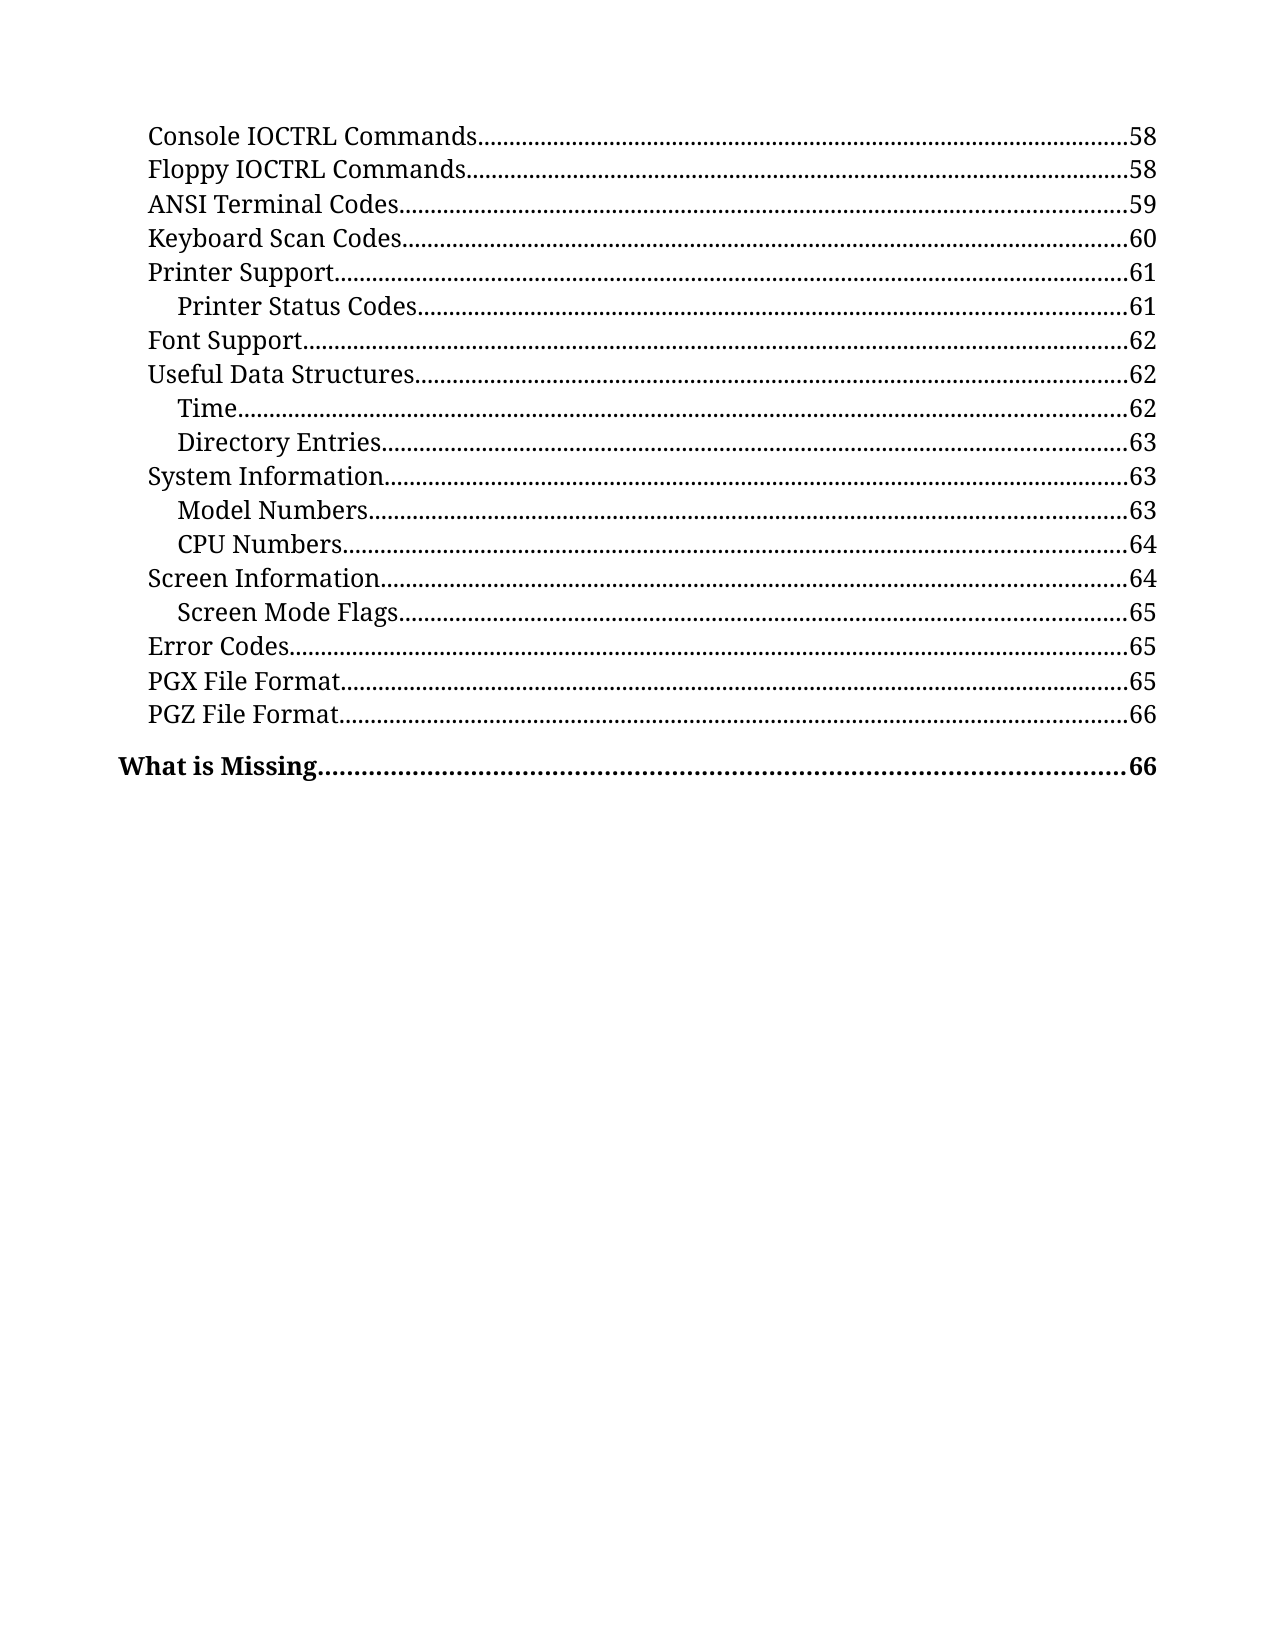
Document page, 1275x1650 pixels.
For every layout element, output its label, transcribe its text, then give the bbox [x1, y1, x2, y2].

text CPU Numbers 64 [177, 527, 1157, 561]
text Error Codes 65 [148, 629, 1157, 663]
text Model Numbers 63 [177, 493, 1157, 527]
text Time 62 [177, 391, 1157, 425]
text Font Support 62 [148, 322, 1157, 357]
text Printer Support 61 [148, 254, 1157, 288]
text Console IOCTRL Commands 58 [148, 118, 1157, 152]
text Printer Status Codes 61 [177, 288, 1157, 322]
text ANSI Terminal Codes 59 [148, 186, 1157, 220]
text System Information 63 [148, 459, 1157, 493]
text Screen Mode Flags 65 [177, 595, 1157, 629]
text Keyboard Scan Codes 60 [148, 220, 1157, 254]
text Directory Entries 63 [177, 425, 1157, 459]
text Screen Information 64 [148, 561, 1157, 595]
text What is Missing 66 [118, 749, 1157, 783]
text Floppy IOCTRL Commands 58 [148, 152, 1157, 186]
text PGZ File Format 66 [148, 697, 1157, 731]
text PGX File Format 65 [148, 663, 1157, 697]
text Useful Data Structures 62 [148, 357, 1157, 391]
